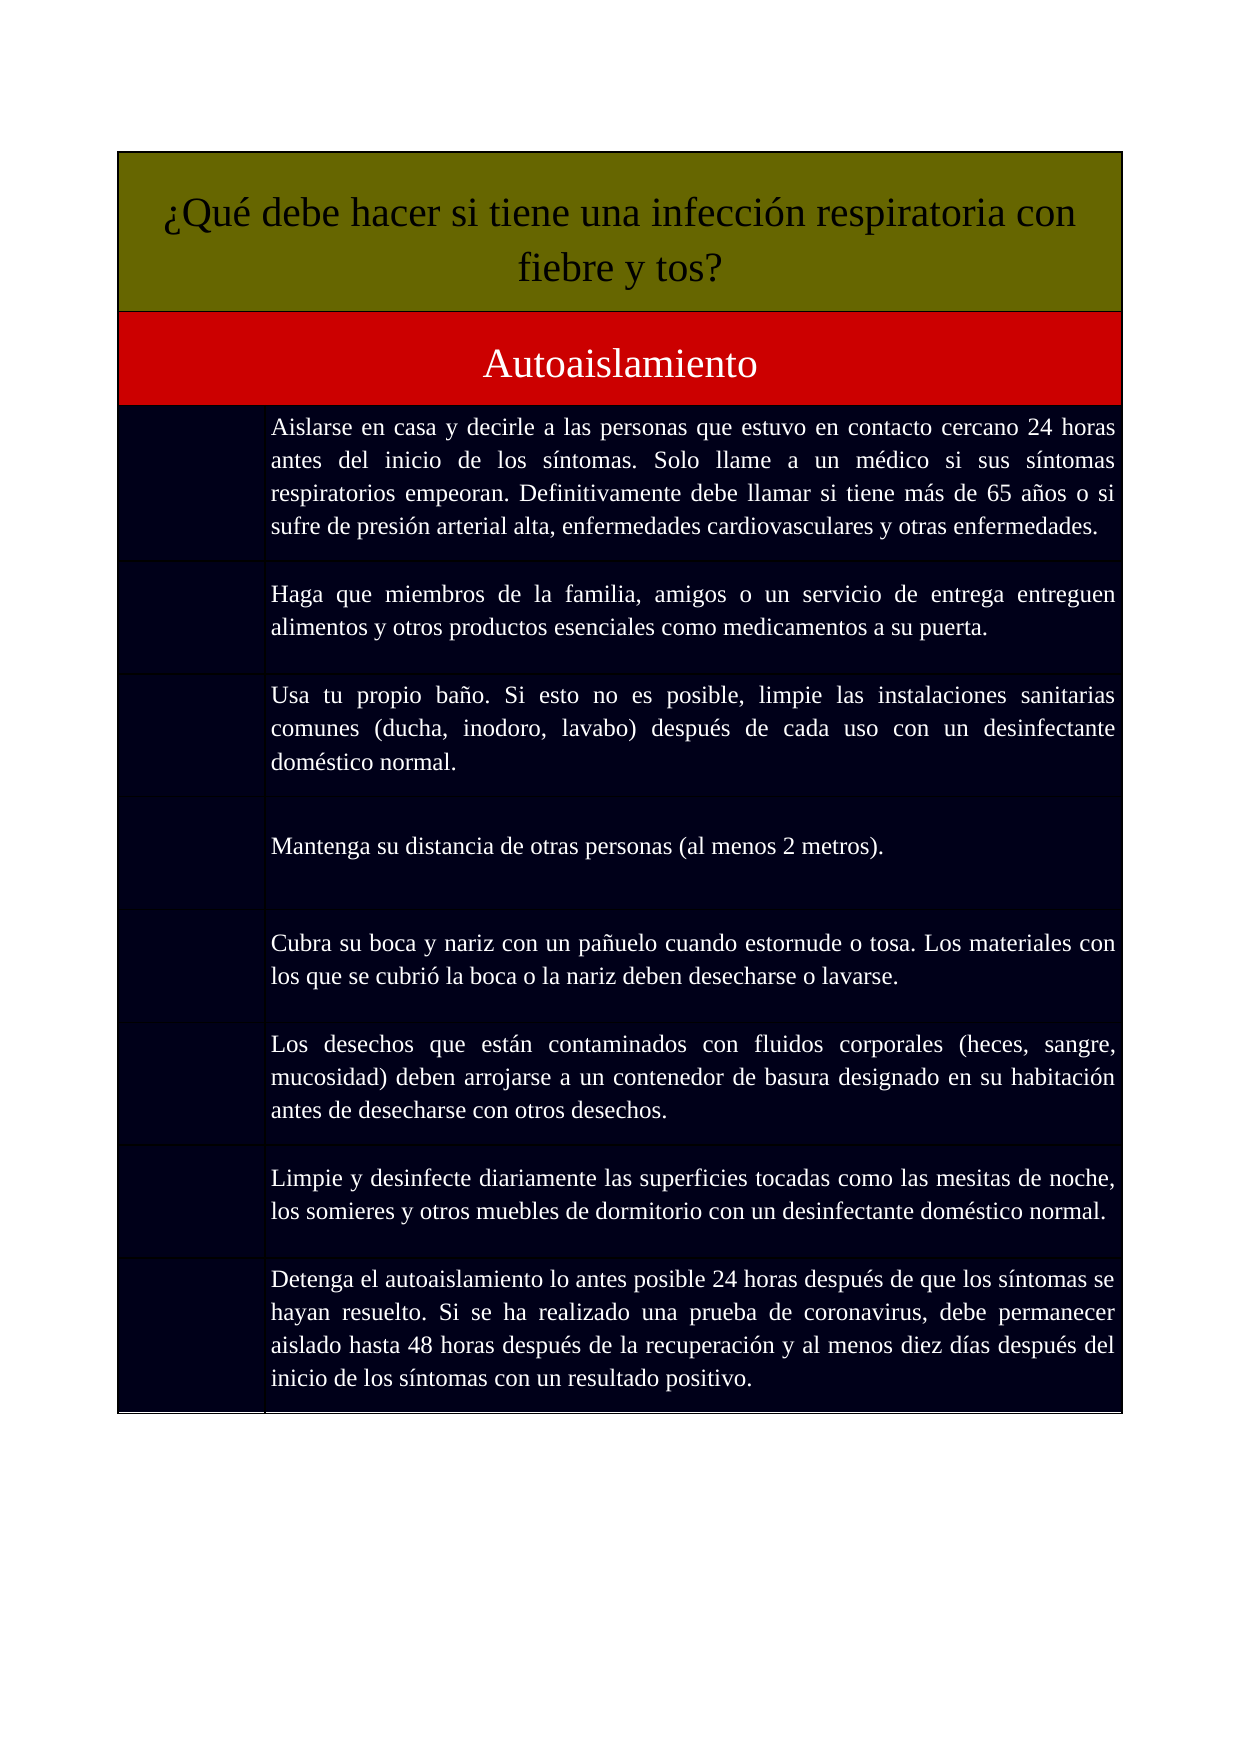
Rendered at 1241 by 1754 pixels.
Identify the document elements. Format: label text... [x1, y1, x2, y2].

table_cell Haga que miembros de la familia, amigos o un servicio de entrega entreguen alimentos y otros productos esenciales como medicamentos a su puerta. [266, 562, 1121, 673]
table_cell Limpie y desinfecte diariamente las superficies tocadas como las mesitas de noche, los somieres y otros muebles de dormitorio con un desinfectante doméstico normal. [266, 1146, 1121, 1257]
table_cell Usa tu propio baño. Si esto no es posible, limpie las instalaciones sanitarias comunes (ducha, inodoro, lavabo) después de cada uso con un desinfectante doméstico normal. [266, 675, 1121, 796]
table_cell [119, 1023, 264, 1144]
table_cell [119, 562, 264, 673]
table_cell [119, 797, 264, 909]
table_cell Autoaislamiento [119, 312, 1121, 405]
table_cell [119, 675, 264, 796]
table_cell Los desechos que están contaminados con fluidos corporales (heces, sangre, mucosidad) deben arrojarse a un contenedor de basura designado en su habitación antes de desecharse con otros desechos. [266, 1023, 1121, 1144]
table_cell Detenga el autoaislamiento lo antes posible 24 horas después de que los síntomas se hayan resuelto. Si se ha realizado una prueba de coronavirus, debe permanecer aislado hasta 48 horas después de la recuperación y al menos diez días después del inicio de los síntomas con un resultado positivo. [266, 1259, 1121, 1412]
table_cell Cubra su boca y nariz con un pañuelo cuando estornude o tosa. Los materiales con los que se cubrió la boca o la nariz deben desecharse o lavarse. [266, 910, 1121, 1022]
table_cell [119, 406, 264, 560]
table_header ¿Qué debe hacer si tiene una infección respiratoria con fiebre y tos? [119, 153, 1121, 311]
table_cell Aislarse en casa y decirle a las personas que estuvo en contacto cercano 24 horas antes del inicio de los síntomas. Solo llame a un médico si sus síntomas respiratorios empeoran. Definitivamente debe llamar si tiene más de 65 años o si sufre de presión arterial alta, enfermedades cardiovasculares y otras enfermedades. [266, 406, 1121, 560]
table_cell Mantenga su distancia de otras personas (al menos 2 metros). [266, 797, 1121, 909]
table_cell [119, 1146, 264, 1257]
table_cell [119, 1259, 264, 1412]
table_cell [119, 910, 264, 1022]
